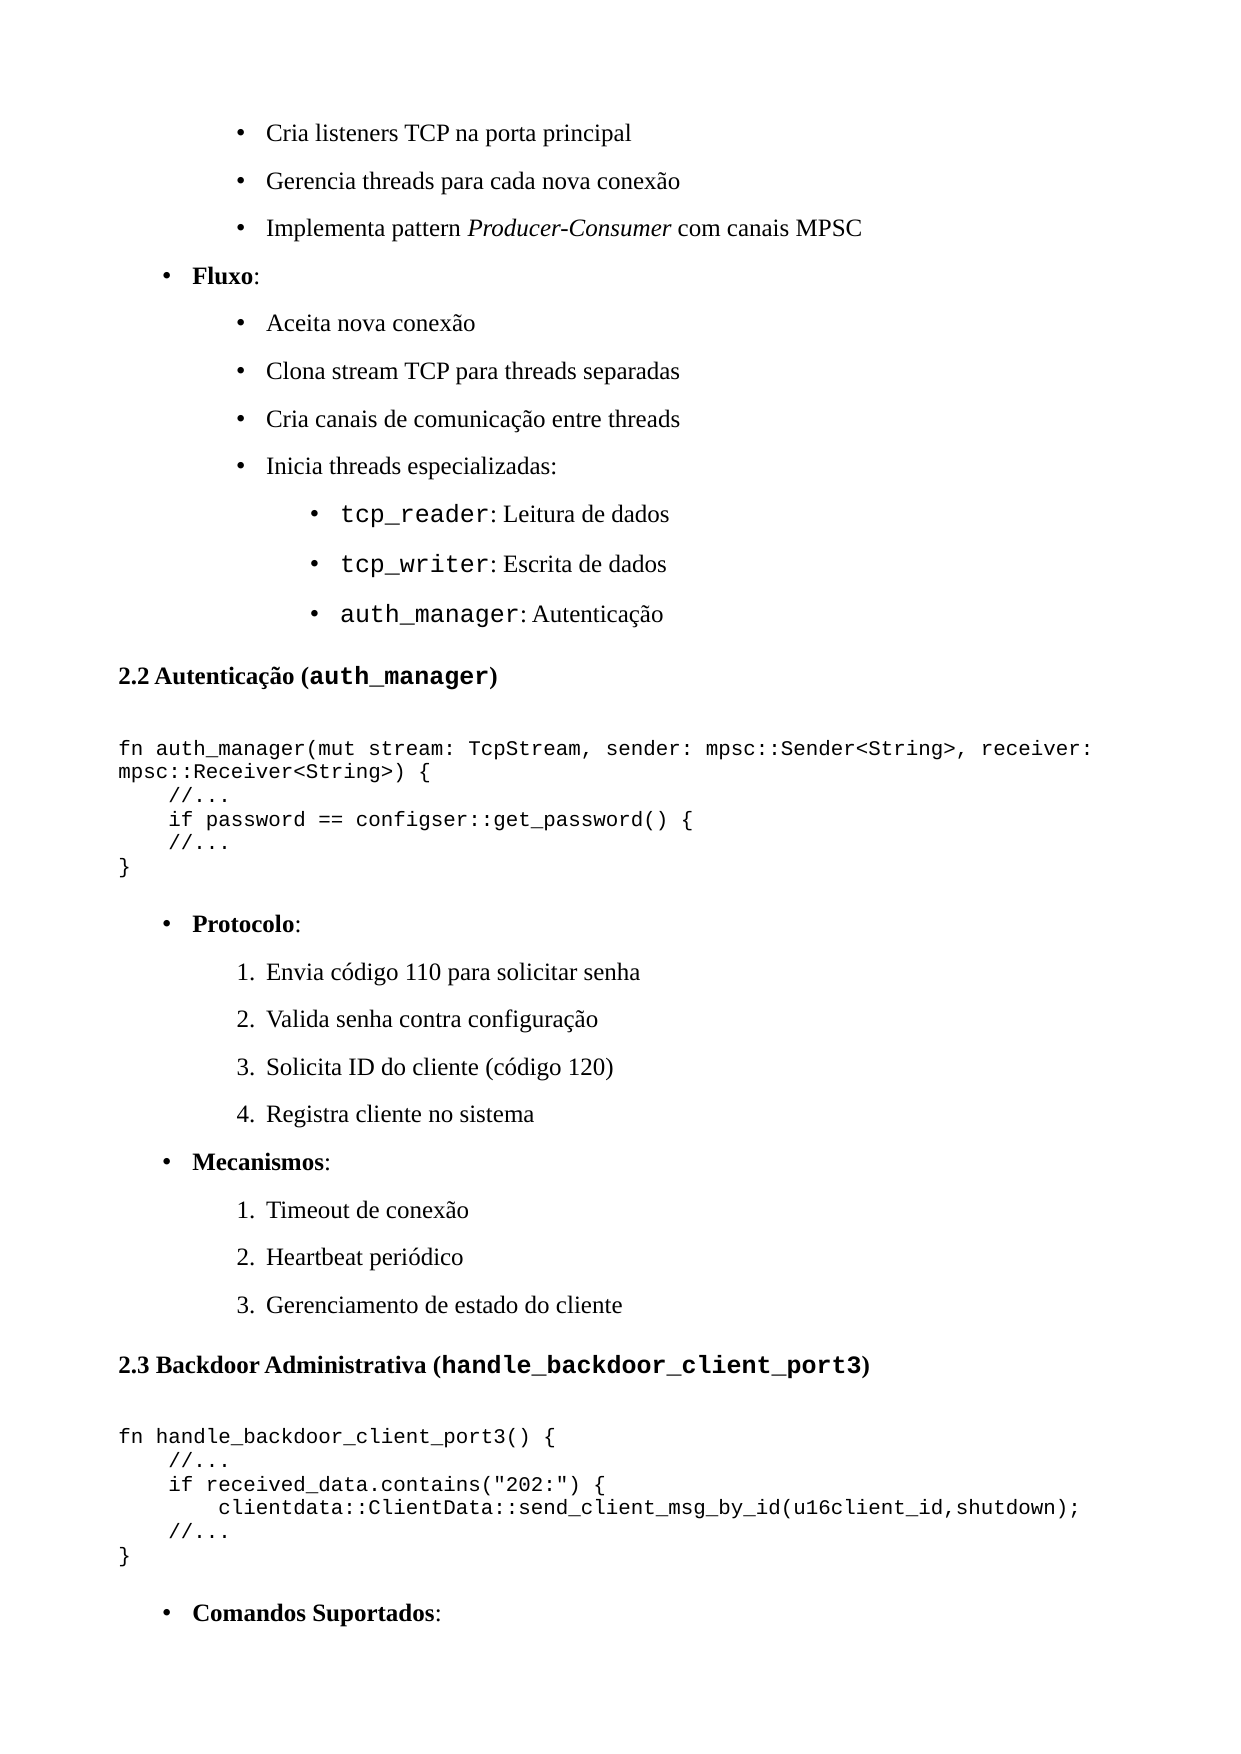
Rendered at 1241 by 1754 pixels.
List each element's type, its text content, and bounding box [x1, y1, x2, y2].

subtitle 2.2 Autenticação (auth_manager) [118, 661, 1122, 692]
list Aceita nova conexão [236, 308, 1122, 337]
text //... [118, 1521, 1122, 1545]
text } [118, 1545, 1122, 1568]
list Solicita ID do cliente (código 120) [236, 1052, 1122, 1081]
list Gerenciamento de estado do cliente [236, 1290, 1122, 1319]
list tcp_writer: Escrita de dados [310, 549, 1122, 580]
list Inicia threads especializadas: [236, 451, 1122, 480]
list Mecanismos: [162, 1147, 1122, 1176]
list Fluxo: [162, 261, 1122, 290]
list Protocolo: [162, 909, 1122, 938]
subtitle 2.3 Backdoor Administrativa (handle_backdoor_client_port3) [118, 1350, 1122, 1381]
list auth_manager: Autenticação [310, 599, 1122, 630]
list Implementa pattern Producer-Consumer com canais MPSC [236, 213, 1122, 242]
list Cria listeners TCP na porta principal [236, 118, 1122, 147]
list Envia código 110 para solicitar senha [236, 957, 1122, 986]
text if received_data.contains("202:") { [118, 1474, 1122, 1497]
text fn auth_manager(mut stream: TcpStream, sender: mpsc::Sender<String>, receiver: mpsc::Receiver<String>) { [118, 738, 1122, 785]
text if password == configser::get_password() { [118, 809, 1122, 832]
list Comandos Suportados: [162, 1598, 1122, 1627]
list Cria canais de comunicação entre threads [236, 404, 1122, 432]
list Clona stream TCP para threads separadas [236, 356, 1122, 385]
list Valida senha contra configuração [236, 1004, 1122, 1033]
text fn handle_backdoor_client_port3() { [118, 1426, 1122, 1450]
list Registra cliente no sistema [236, 1099, 1122, 1128]
list Gerencia threads para cada nova conexão [236, 166, 1122, 194]
list tcp_reader: Leitura de dados [310, 499, 1122, 530]
text //... [118, 1450, 1122, 1474]
text //... [118, 832, 1122, 856]
list Heartbeat periódico [236, 1242, 1122, 1271]
list Timeout de conexão [236, 1195, 1122, 1223]
text } [118, 856, 1122, 880]
text //... [118, 785, 1122, 809]
text clientdata::ClientData::send_client_msg_by_id(u16client_id,shutdown); [118, 1497, 1122, 1521]
